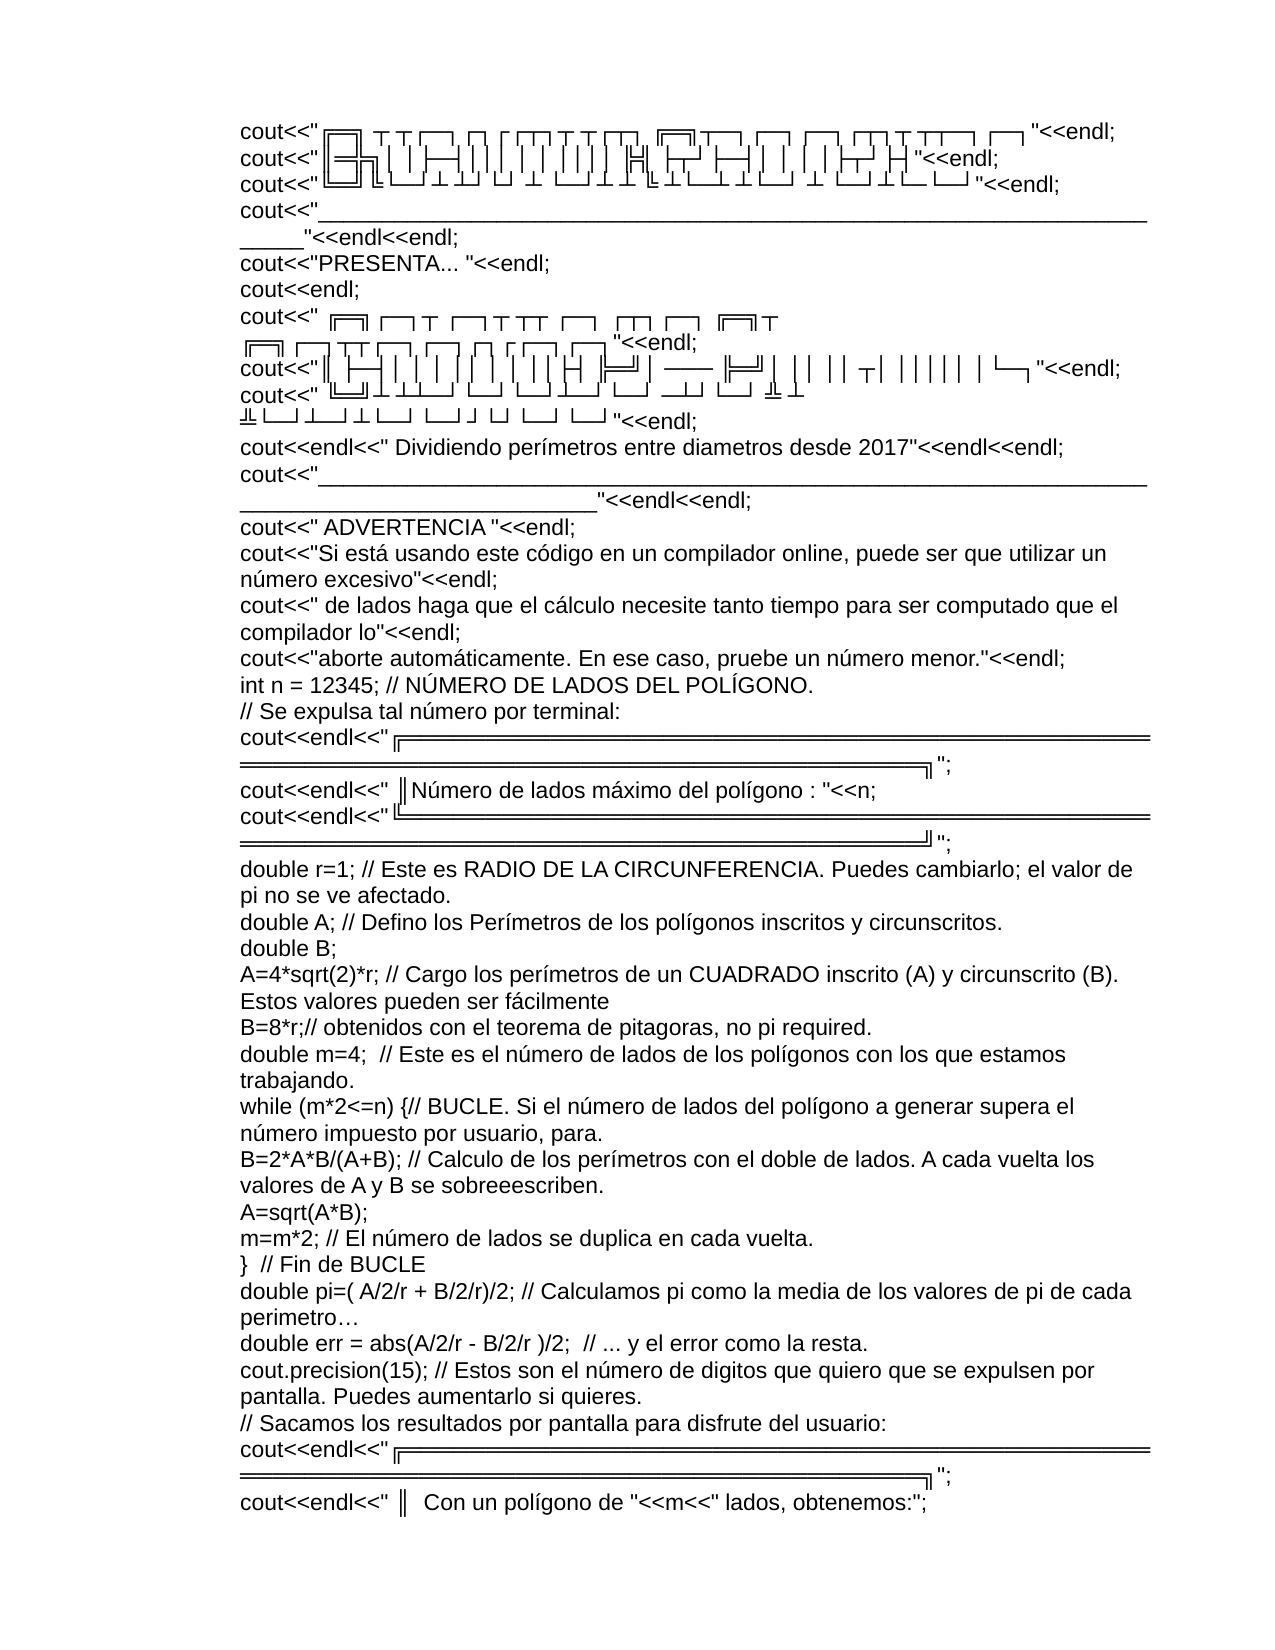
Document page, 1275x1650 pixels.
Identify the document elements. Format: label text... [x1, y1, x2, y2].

text cout<<"║═╬╗│ │├─┤│││ │ │ ││││ ╠╣ ├┬┘├─┤│ │ │ │├┬┘├┤"<<endl; [329, 144, 486, 171]
text cout<<"║═╬╗│ │├─┤│││ │ │ ││││ ╠╣ ├┬┘├─┤│ │ │ │├┬┘├┤"<<endl; [605, 144, 804, 171]
text cout<<"Si está usando este código en un compilador online, puede ser que utilizar un número excesivo"<<endl; [240, 540, 1157, 592]
text double B; [240, 935, 1157, 961]
text cout<<"aborte automáticamente. En ese caso, pruebe un número menor."<<endl; [240, 645, 1157, 672]
text cout<<endl<<" ║Número de lados máximo del polígono : "<<n; [240, 777, 399, 803]
text double err = abs(A/2/r - B/2/r )/2; // ... y el error como la resta. [240, 1330, 1157, 1357]
text double r=1; // Este es RADIO DE LA CIRCUNFERENCIA. Puedes cambiarlo; el valor de pi no se ve afectado. [240, 856, 1157, 909]
text cout<<"╚═╝╚└─┘┴ ┴┘└┘ ┴ └─┘┴ ┴ ╚ ┴└─┴ ┴└─┘ ┴ └─┘┴└─└─┘"<<endl; [240, 171, 1157, 197]
text cout<<"║═╬╗│ │├─┤│││ │ │ ││││ ╠╣ ├┬┘├─┤│ │ │ │├┬┘├┤"<<endl; [805, 144, 1157, 171]
text B=2*A*B/(A+B); // Calculo de los perímetros con el doble de lados. A cada vuelta los valores de A y B se sobreeescriben. [240, 1146, 1157, 1199]
text cout<<"_____________________________________________________________________________________________"<<endl<<endl; [240, 461, 1157, 513]
text cout<<"║═╬╗│ │├─┤│││ │ │ ││││ ╠╣ ├┬┘├─┤│ │ │ │├┬┘├┤"<<endl; [502, 144, 564, 171]
text while (m*2<=n) {// BUCLE. Si el número de lados del polígono a generar supera el número impuesto por usuario, para. [240, 1093, 1157, 1146]
text cout<<"║ ├─┤│ │ │ ││ │ │ ││├┤ ╠═╝│ ─── ╠═╝│ ││ ││ ┬│ │││││ │└─┐"<<endl; [650, 355, 724, 382]
text double m=4; // Este es el número de lados de los polígonos con los que estamos trabajando. [240, 1041, 1157, 1093]
text cout<<"PRESENTA... "<<endl; [240, 250, 1157, 276]
text cout<<" de lados haga que el cálculo necesite tanto tiempo para ser computado que el compilador lo"<<endl; [240, 592, 1157, 645]
text cout<<endl<<"╚════════════════════════════════════════════════════════════════════════════════════════╝"; [240, 803, 1157, 856]
text B=8*r;// obtenidos con el teorema de pitagoras, no pi required. [240, 1014, 1157, 1041]
text cout<<endl<<"╔════════════════════════════════════════════════════════════════════════════════════════╗"; [240, 1436, 1157, 1488]
text cout<<"║ ├─┤│ │ │ ││ │ │ ││├┤ ╠═╝│ ─── ╠═╝│ ││ ││ ┬│ │││││ │└─┐"<<endl; [240, 355, 323, 382]
text double A; // Defino los Perímetros de los polígonos inscritos y circunscritos. [240, 909, 1157, 935]
text cout<<" ADVERTENCIA "<<endl; [240, 513, 1157, 540]
text int n = 12345; // NÚMERO DE LADOS DEL POLÍGONO. [240, 672, 1157, 698]
text cout<<"╔═╗ ┬ ┬┌─┐┌┐┌┌┬┐┬ ┬┌┬┐ ╔═╗┬─┐┌─┐┌─┐┌┬┐┬ ┬┬─┐┌─┐"<<endl; [240, 118, 1157, 144]
text cout<<"║ ├─┤│ │ │ ││ │ │ ││├┤ ╠═╝│ ─── ╠═╝│ ││ ││ ┬│ │││││ │└─┐"<<endl; [980, 355, 1157, 382]
text // Se expulsa tal número por terminal: [240, 698, 1157, 724]
text double pi=( A/2/r + B/2/r)/2; // Calculamos pi como la media de los valores de pi de cada perimetro… [240, 1278, 1157, 1330]
text cout<<endl<<" ║ Con un polígono de "<<m<<" lados, obtenemos:"; [240, 1488, 1157, 1515]
text cout<<endl<<"╔════════════════════════════════════════════════════════════════════════════════════════╗"; [240, 724, 1157, 777]
text cout<<endl; [240, 276, 1157, 303]
text m=m*2; // El número de lados se duplica en cada vuelta. [240, 1225, 1157, 1251]
text cout<<"______________________________________________________________________"<<endl<<endl; [240, 197, 1157, 250]
text // Sacamos los resultados por pantalla para disfrute del usuario: [240, 1409, 1157, 1436]
text A=sqrt(A*B); [240, 1199, 1157, 1225]
text cout<<"║═╬╗│ │├─┤│││ │ │ ││││ ╠╣ ├┬┘├─┤│ │ │ │├┬┘├┤"<<endl; [240, 144, 323, 171]
text A=4*sqrt(2)*r; // Cargo los perímetros de un CUADRADO inscrito (A) y circunscrito (B). Estos valores pueden ser fácilmente [240, 961, 1157, 1014]
text cout<<" ╔═╗┌─┐┬ ┌─┐┬ ┬┬ ┌─┐ ┌┬┐┌─┐ ╔═╗┬ ╔═╗┌─┐┬┬┌─┐┌─┐┌┐┌┌─┐┌─┐"<<endl; [240, 303, 1157, 355]
text cout.precision(15); // Estos son el número de digitos que quiero que se expulsen por pantalla. Puedes aumentarlo si quieres. [240, 1357, 1157, 1409]
text cout<<endl<<" ║Número de lados máximo del polígono : "<<n; [405, 777, 1157, 803]
text cout<<" ╚═╝┴ ┴┴─┘└─┘└─┘┴─┘└─┘ ─┴┘└─┘ ╩ ┴ ╩└─┘┴─┘┴└─┘└─┘┘└┘└─┘└─┘"<<endl; [240, 382, 1157, 434]
text } // Fin de BUCLE [240, 1251, 1157, 1278]
text cout<<endl<<" Dividiendo perímetros entre diametros desde 2017"<<endl<<endl; [240, 434, 1157, 461]
